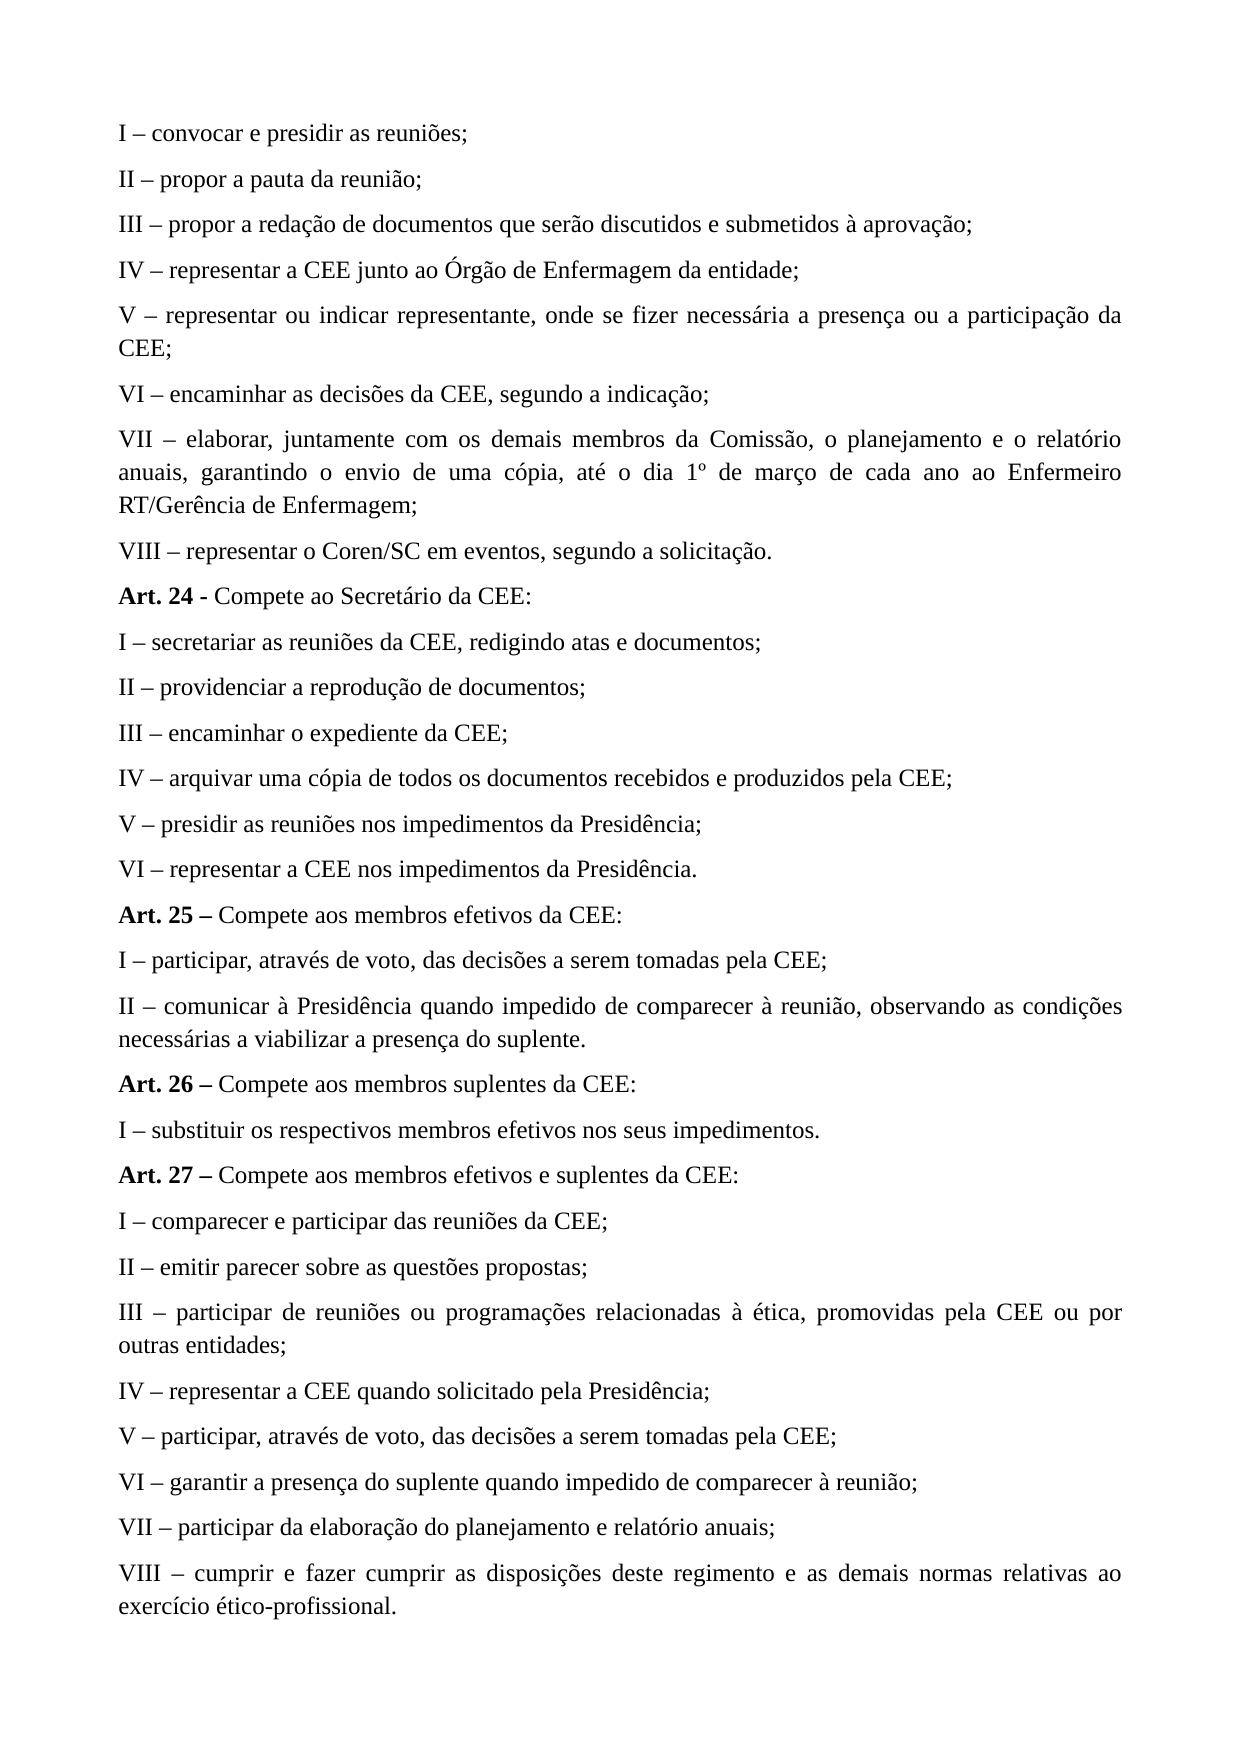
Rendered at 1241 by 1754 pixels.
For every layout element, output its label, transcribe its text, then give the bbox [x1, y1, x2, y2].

text II – providenciar a reprodução de documentos; [118, 672, 1123, 701]
text VII – participar da elaboração do planejamento e relatório anuais; [118, 1512, 1123, 1541]
text V – presidir as reuniões nos impedimentos da Presidência; [118, 809, 1123, 838]
text Art. 27 – Compete aos membros efetivos e suplentes da CEE: [118, 1161, 1123, 1189]
text VIII – representar o Coren/SC em eventos, segundo a solicitação. [118, 536, 1123, 564]
text III – encaminhar o expediente da CEE; [118, 718, 1123, 747]
text II – propor a pauta da reunião; [118, 164, 1123, 192]
text Art. 25 – Compete aos membros efetivos da CEE: [118, 900, 1123, 929]
text I – secretariar as reuniões da CEE, redigindo atas e documentos; [118, 627, 1123, 656]
text I – participar, através de voto, das decisões a serem tomadas pela CEE; [118, 946, 1123, 974]
text I – comparecer e participar das reuniões da CEE; [118, 1206, 1123, 1235]
text VIII – cumprir e fazer cumprir as disposições deste regimento e as demais normas relativas ao exercício ético-profissional. [118, 1558, 1123, 1619]
text VII – elaborar, juntamente com os demais membros da Comissão, o planejamento e o relatório anuais, garantindo o envio de uma cópia, até o dia 1º de março de cada ano ao Enfermeiro RT/Gerência de Enfermagem; [118, 424, 1123, 519]
text III – participar de reuniões ou programações relacionadas à ética, promovidas pela CEE ou por outras entidades; [118, 1297, 1123, 1359]
text Art. 24 - Compete ao Secretário da CEE: [118, 581, 1123, 610]
text IV – representar a CEE quando solicitado pela Presidência; [118, 1376, 1123, 1404]
text Art. 26 – Compete aos membros suplentes da CEE: [118, 1069, 1123, 1098]
text III – propor a redação de documentos que serão discutidos e submetidos à aprovação; [118, 209, 1123, 238]
text IV – representar a CEE junto ao Órgão de Enfermagem da entidade; [118, 255, 1123, 283]
text VI – representar a CEE nos impedimentos da Presidência. [118, 854, 1123, 883]
text VI – encaminhar as decisões da CEE, segundo a indicação; [118, 379, 1123, 407]
text II – comunicar à Presidência quando impedido de comparecer à reunião, observando as condições necessárias a viabilizar a presença do suplente. [118, 991, 1123, 1053]
text II – emitir parecer sobre as questões propostas; [118, 1252, 1123, 1280]
text V – representar ou indicar representante, onde se fizer necessária a presença ou a participação da CEE; [118, 300, 1123, 362]
text VI – garantir a presença do suplente quando impedido de comparecer à reunião; [118, 1467, 1123, 1496]
text I – substituir os respectivos membros efetivos nos seus impedimentos. [118, 1115, 1123, 1144]
text IV – arquivar uma cópia de todos os documentos recebidos e produzidos pela CEE; [118, 763, 1123, 792]
text V – participar, através de voto, das decisões a serem tomadas pela CEE; [118, 1421, 1123, 1450]
text I – convocar e presidir as reuniões; [118, 118, 1123, 147]
